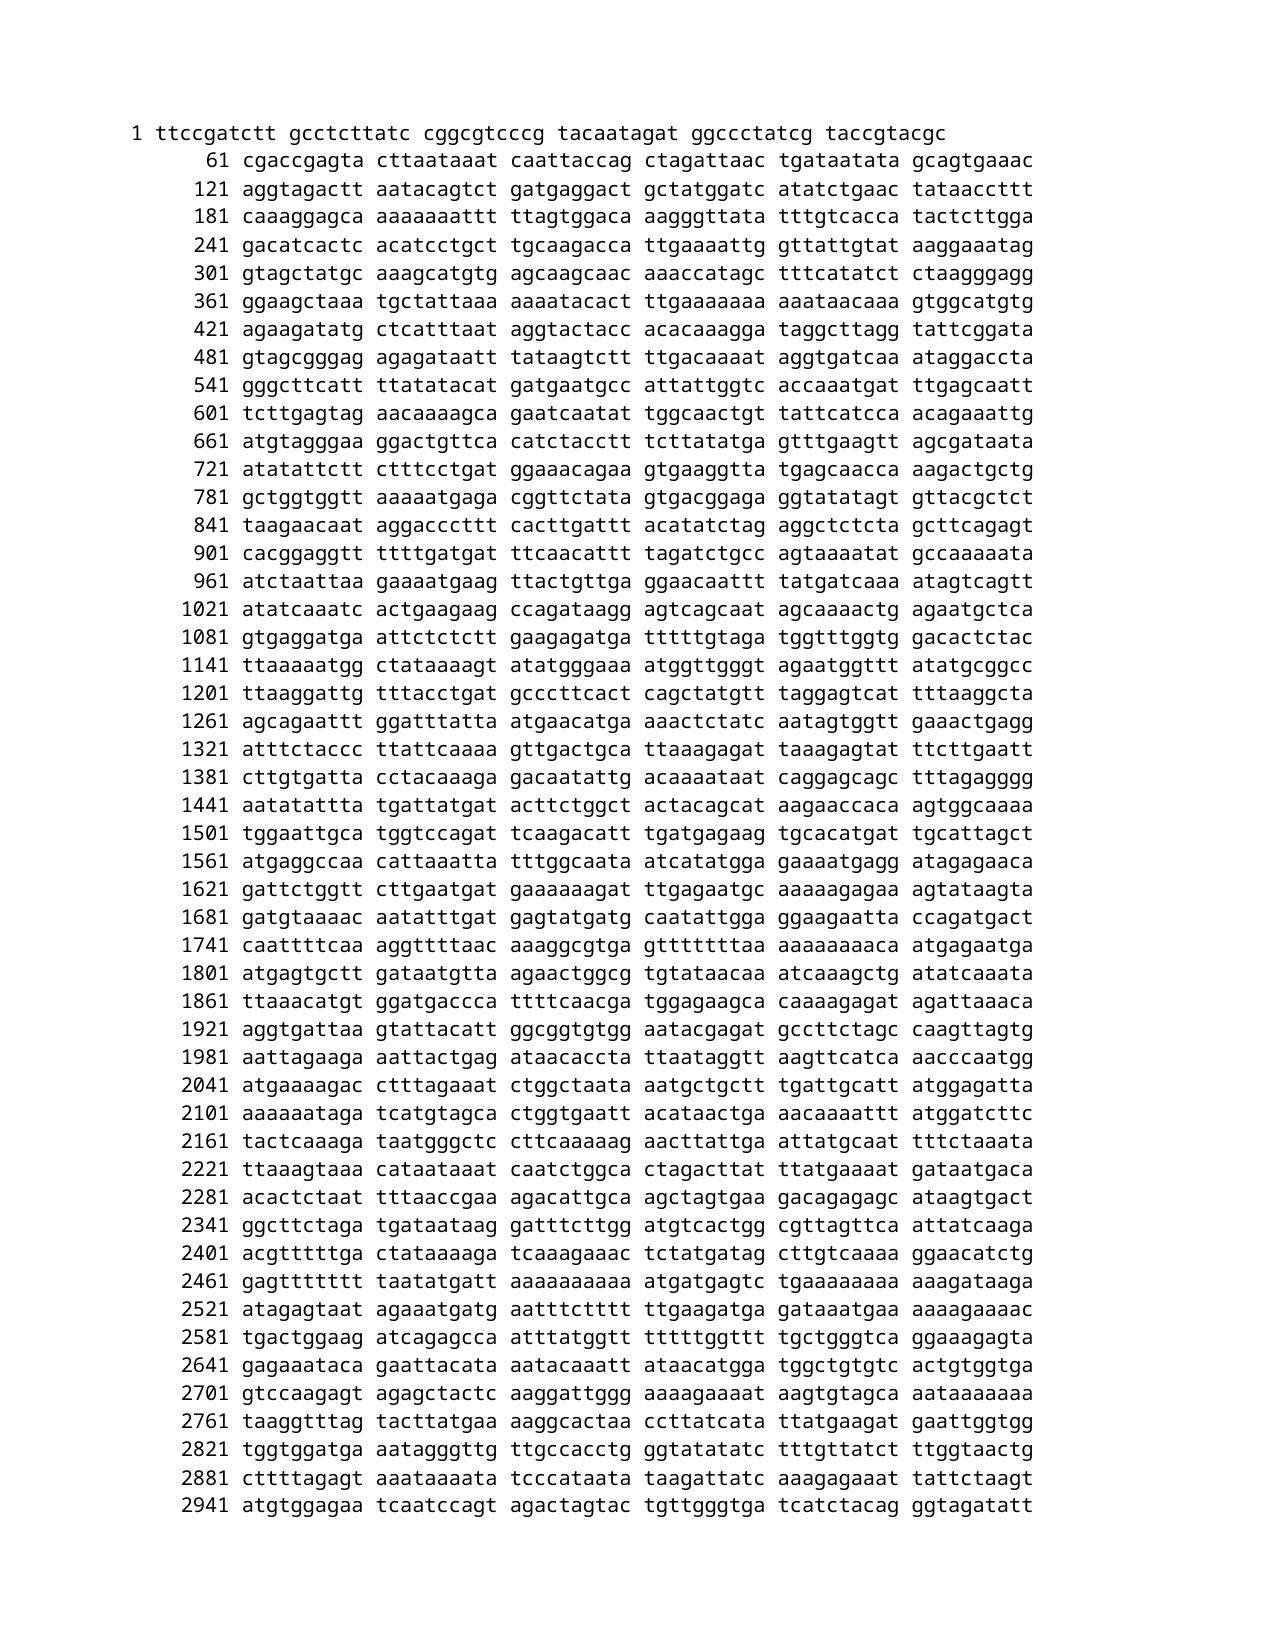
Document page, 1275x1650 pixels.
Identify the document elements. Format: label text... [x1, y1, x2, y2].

text 601 tcttgagtag aacaaaagca gaatcaatat tggcaactgt tattcatcca acagaaattg [118, 398, 1157, 426]
text 421 agaagatatg ctcatttaat aggtactacc acacaaagga taggcttagg tattcggata [118, 314, 1157, 342]
text 2881 cttttagagt aaataaaata tcccataata taagattatc aaagagaaat tattctaagt [118, 1463, 1157, 1491]
text 1021 atatcaaatc actgaagaag ccagataagg agtcagcaat agcaaaactg agaatgctca [118, 594, 1157, 622]
text 841 taagaacaat aggacccttt cacttgattt acatatctag aggctctcta gcttcagagt [118, 510, 1157, 538]
text 1921 aggtgattaa gtattacatt ggcggtgtgg aatacgagat gccttctagc caagttagtg [118, 1015, 1157, 1043]
text 301 gtagctatgc aaagcatgtg agcaagcaac aaaccatagc tttcatatct ctaagggagg [118, 258, 1157, 286]
text 1381 cttgtgatta cctacaaaga gacaatattg acaaaataat caggagcagc tttagagggg [118, 763, 1157, 791]
text 961 atctaattaa gaaaatgaag ttactgttga ggaacaattt tatgatcaaa atagtcagtt [118, 566, 1157, 594]
text 1861 ttaaacatgt ggatgaccca ttttcaacga tggagaagca caaaagagat agattaaaca [118, 987, 1157, 1015]
text 2161 tactcaaaga taatgggctc cttcaaaaag aacttattga attatgcaat tttctaaata [118, 1127, 1157, 1155]
text 1441 aatatattta tgattatgat acttctggct actacagcat aagaaccaca agtggcaaaa [118, 791, 1157, 819]
text 1621 gattctggtt cttgaatgat gaaaaaagat ttgagaatgc aaaaagagaa agtataagta [118, 875, 1157, 903]
text 1981 aattagaaga aattactgag ataacaccta ttaataggtt aagttcatca aacccaatgg [118, 1043, 1157, 1071]
text 1801 atgagtgctt gataatgtta agaactggcg tgtataacaa atcaaagctg atatcaaata [118, 959, 1157, 987]
text 1261 agcagaattt ggatttatta atgaacatga aaactctatc aatagtggtt gaaactgagg [118, 707, 1157, 734]
text 361 ggaagctaaa tgctattaaa aaaatacact ttgaaaaaaa aaataacaaa gtggcatgtg [118, 286, 1157, 314]
text 1 ttccgatctt gcctcttatc cggcgtcccg tacaatagat ggccctatcg taccgtacgc [118, 118, 1157, 146]
text 1321 atttctaccc ttattcaaaa gttgactgca ttaaagagat taaagagtat ttcttgaatt [118, 734, 1157, 763]
text 721 atatattctt ctttcctgat ggaaacagaa gtgaaggtta tgagcaacca aagactgctg [118, 454, 1157, 482]
text 1741 caattttcaa aggttttaac aaaggcgtga gtttttttaa aaaaaaaaca atgagaatga [118, 931, 1157, 959]
text 781 gctggtggtt aaaaatgaga cggttctata gtgacggaga ggtatatagt gttacgctct [118, 482, 1157, 510]
text 2701 gtccaagagt agagctactc aaggattggg aaaagaaaat aagtgtagca aataaaaaaa [118, 1379, 1157, 1407]
text 2101 aaaaaataga tcatgtagca ctggtgaatt acataactga aacaaaattt atggatcttc [118, 1099, 1157, 1127]
text 2281 acactctaat tttaaccgaa agacattgca agctagtgaa gacagagagc ataagtgact [118, 1183, 1157, 1211]
text 1681 gatgtaaaac aatatttgat gagtatgatg caatattgga ggaagaatta ccagatgact [118, 903, 1157, 931]
text 481 gtagcgggag agagataatt tataagtctt ttgacaaaat aggtgatcaa ataggaccta [118, 342, 1157, 370]
text 1561 atgaggccaa cattaaatta tttggcaata atcatatgga gaaaatgagg atagagaaca [118, 847, 1157, 875]
text 2341 ggcttctaga tgataataag gatttcttgg atgtcactgg cgttagttca attatcaaga [118, 1211, 1157, 1239]
text 2581 tgactggaag atcagagcca atttatggtt tttttggttt tgctgggtca ggaaagagta [118, 1323, 1157, 1351]
text 181 caaaggagca aaaaaaattt ttagtggaca aagggttata tttgtcacca tactcttgga [118, 202, 1157, 230]
text 541 gggcttcatt ttatatacat gatgaatgcc attattggtc accaaatgat ttgagcaatt [118, 370, 1157, 398]
text 241 gacatcactc acatcctgct tgcaagacca ttgaaaattg gttattgtat aaggaaatag [118, 230, 1157, 258]
text 2641 gagaaataca gaattacata aatacaaatt ataacatgga tggctgtgtc actgtggtga [118, 1351, 1157, 1379]
text 2461 gagttttttt taatatgatt aaaaaaaaaa atgatgagtc tgaaaaaaaa aaagataaga [118, 1267, 1157, 1295]
text 1501 tggaattgca tggtccagat tcaagacatt tgatgagaag tgcacatgat tgcattagct [118, 819, 1157, 847]
text 2401 acgtttttga ctataaaaga tcaaagaaac tctatgatag cttgtcaaaa ggaacatctg [118, 1239, 1157, 1267]
text 901 cacggaggtt ttttgatgat ttcaacattt tagatctgcc agtaaaatat gccaaaaata [118, 538, 1157, 566]
text 2821 tggtggatga aatagggttg ttgccacctg ggtatatatc tttgttatct ttggtaactg [118, 1435, 1157, 1463]
text 2041 atgaaaagac ctttagaaat ctggctaata aatgctgctt tgattgcatt atggagatta [118, 1071, 1157, 1099]
text 61 cgaccgagta cttaataaat caattaccag ctagattaac tgataatata gcagtgaaac [118, 146, 1157, 174]
text 2221 ttaaagtaaa cataataaat caatctggca ctagacttat ttatgaaaat gataatgaca [118, 1155, 1157, 1183]
text 1141 ttaaaaatgg ctataaaagt atatgggaaa atggttgggt agaatggttt atatgcggcc [118, 651, 1157, 678]
text 2941 atgtggagaa tcaatccagt agactagtac tgttgggtga tcatctacag ggtagatatt [118, 1491, 1157, 1519]
text 2521 atagagtaat agaaatgatg aatttctttt ttgaagatga gataaatgaa aaaagaaaac [118, 1295, 1157, 1323]
text 1081 gtgaggatga attctctctt gaagagatga tttttgtaga tggtttggtg gacactctac [118, 622, 1157, 651]
text 2761 taaggtttag tacttatgaa aaggcactaa ccttatcata ttatgaagat gaattggtgg [118, 1407, 1157, 1435]
text 1201 ttaaggattg tttacctgat gcccttcact cagctatgtt taggagtcat tttaaggcta [118, 678, 1157, 707]
text 121 aggtagactt aatacagtct gatgaggact gctatggatc atatctgaac tataaccttt [118, 174, 1157, 202]
text 661 atgtagggaa ggactgttca catctacctt tcttatatga gtttgaagtt agcgataata [118, 426, 1157, 454]
